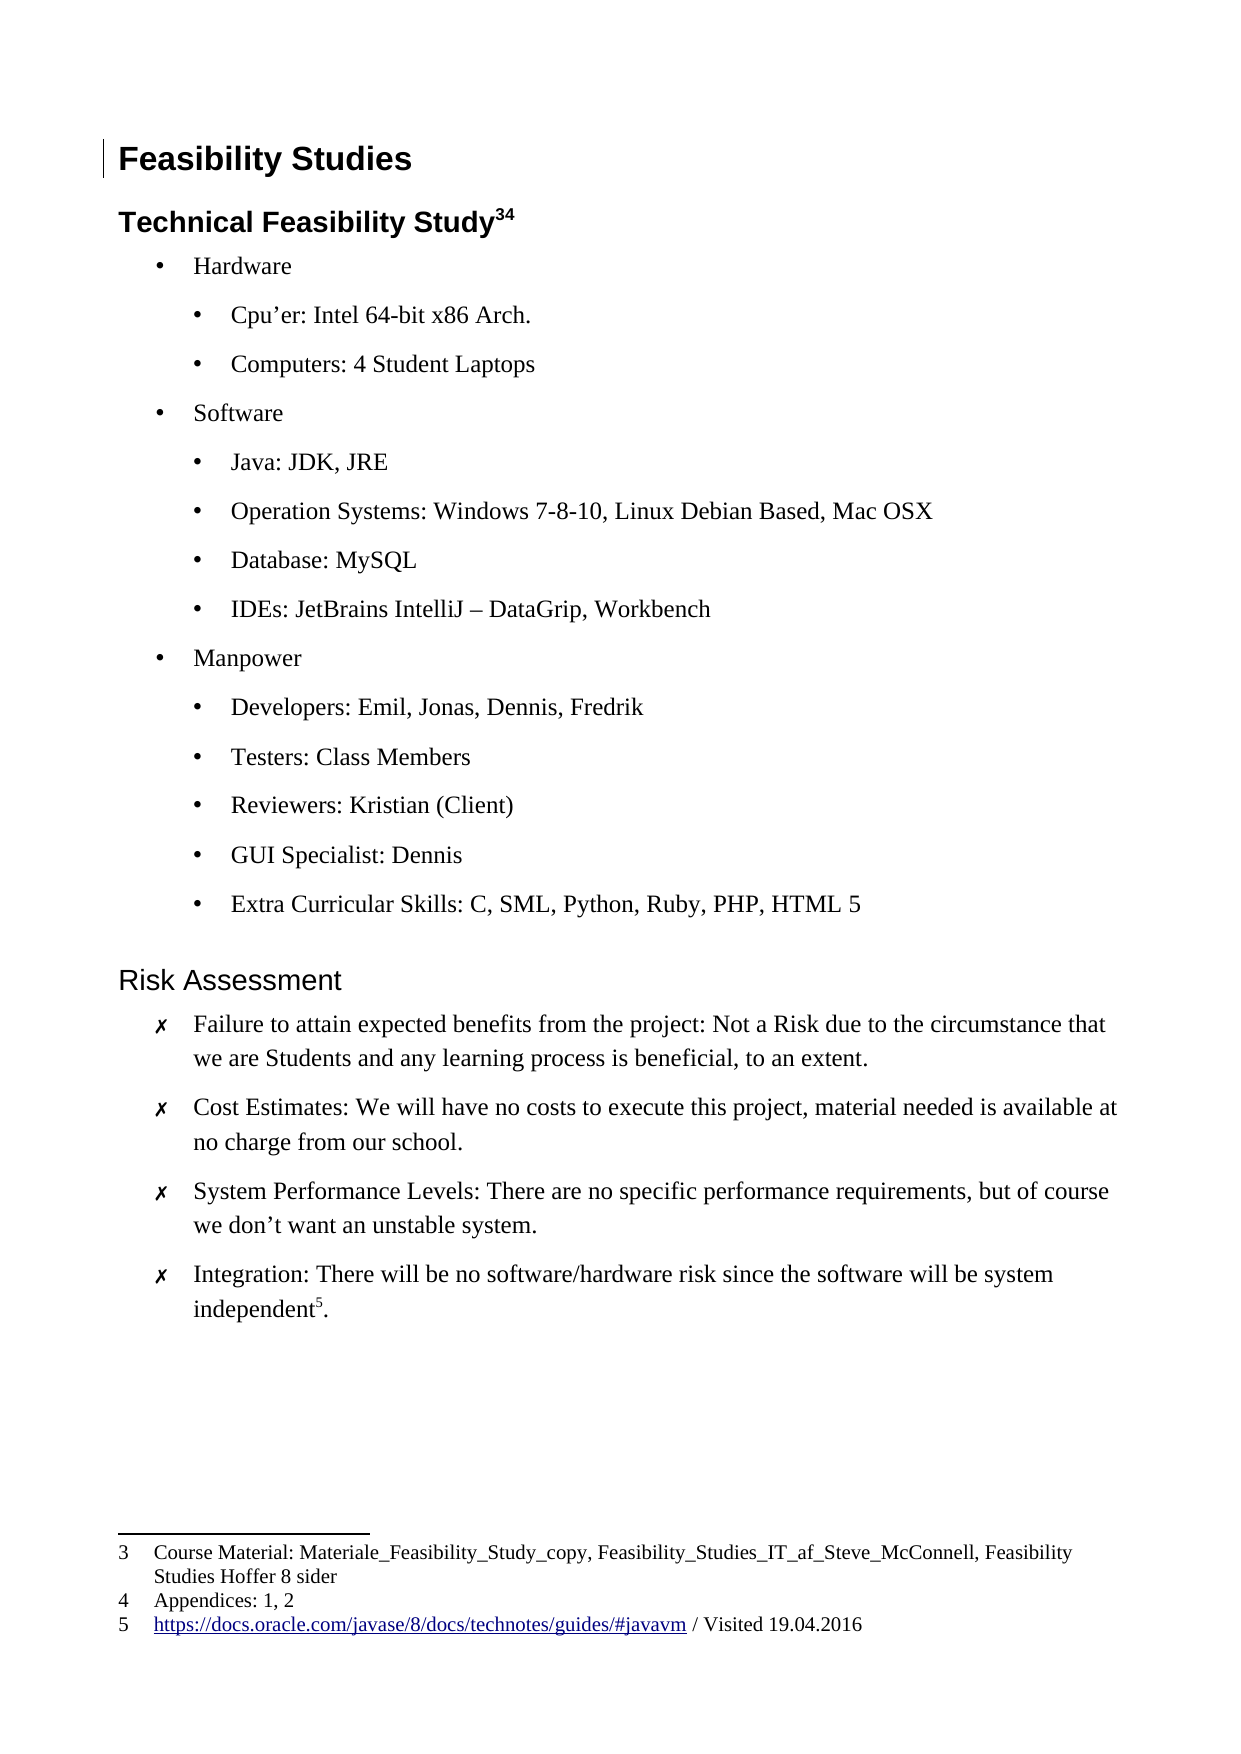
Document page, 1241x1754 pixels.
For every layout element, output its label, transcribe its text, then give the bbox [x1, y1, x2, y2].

list Integration: There will be no software/hardware risk since the software will be system independent. [156, 1259, 1122, 1323]
list Database: MySQL [193, 545, 1122, 574]
list Reviewers: Kristian (Client) [193, 791, 1122, 819]
list System Performance Levels: There are no specific performance requirements, but of course we don’t want an unstable system. [156, 1176, 1122, 1239]
list Cpu’er: Intel 64-bit x86 Arch. [193, 300, 1122, 329]
list https://docs.oracle.com/javase/8/docs/technotes/guides/#javavm / Visited 19.04.2016 [118, 1612, 1122, 1636]
list Testers: Class Members [193, 742, 1122, 770]
subtitle Technical Feasibility Study [118, 205, 1122, 238]
subtitle Feasibility Studies [118, 139, 1122, 178]
list IDEs: JetBrains IntelliJ – DataGrip, Workbench [193, 594, 1122, 623]
list GUI Specialist: Dennis [193, 840, 1122, 868]
list Hardware [156, 251, 1122, 280]
list Failure to attain expected benefits from the project: Not a Risk due to the circumstance that we are Students and any learning process is beneficial, to an extent. [156, 1009, 1122, 1072]
list Developers: Emil, Jonas, Dennis, Fredrik [193, 692, 1122, 721]
list Software [156, 398, 1122, 427]
list Cost Estimates: We will have no costs to execute this project, material needed is available at no charge from our school. [156, 1092, 1122, 1156]
list Computers: 4 Student Laptops [193, 349, 1122, 378]
text Appendices: 1, 2 [118, 1588, 1122, 1612]
list Operation Systems: Windows 7-8-10, Linux Debian Based, Mac OSX [193, 496, 1122, 525]
subtitle Risk Assessment [118, 963, 1122, 996]
list Java: JDK, JRE [193, 447, 1122, 476]
text Course Material: Materiale_Feasibility_Study_copy, Feasibility_Studies_IT_af_Steve_McConnell, Feasibility Studies Hoffer 8 sider [118, 1539, 1122, 1588]
list Manpower [156, 643, 1122, 672]
list Extra Curricular Skills: C, SML, Python, Ruby, PHP, HTML 5 [193, 889, 1122, 917]
